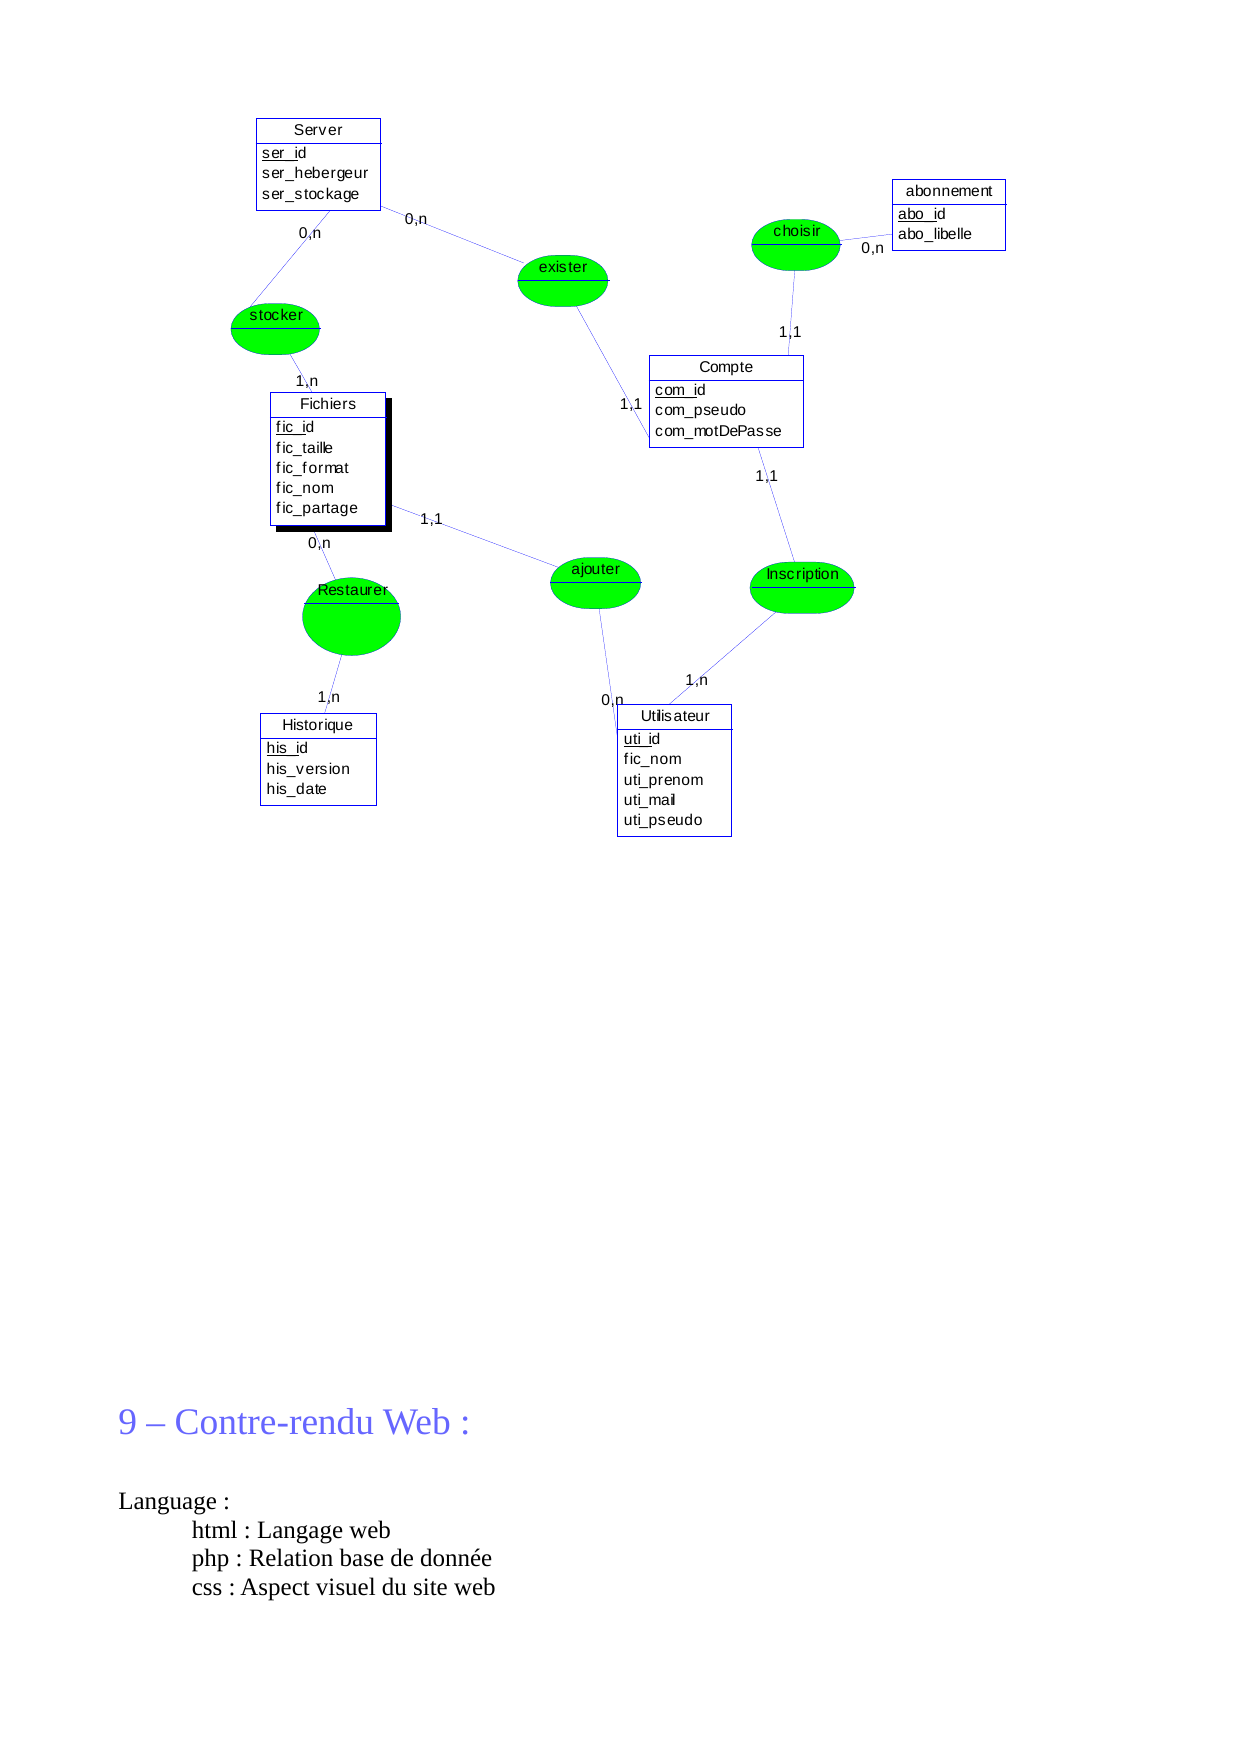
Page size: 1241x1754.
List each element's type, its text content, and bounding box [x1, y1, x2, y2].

text Language : [118, 1486, 1122, 1515]
text html : Langage web [118, 1515, 1122, 1543]
text 9 – Contre-rendu Web : [118, 1400, 1122, 1443]
text css : Aspect visuel du site web [118, 1572, 1122, 1601]
text php : Relation base de donnée [118, 1543, 1122, 1572]
